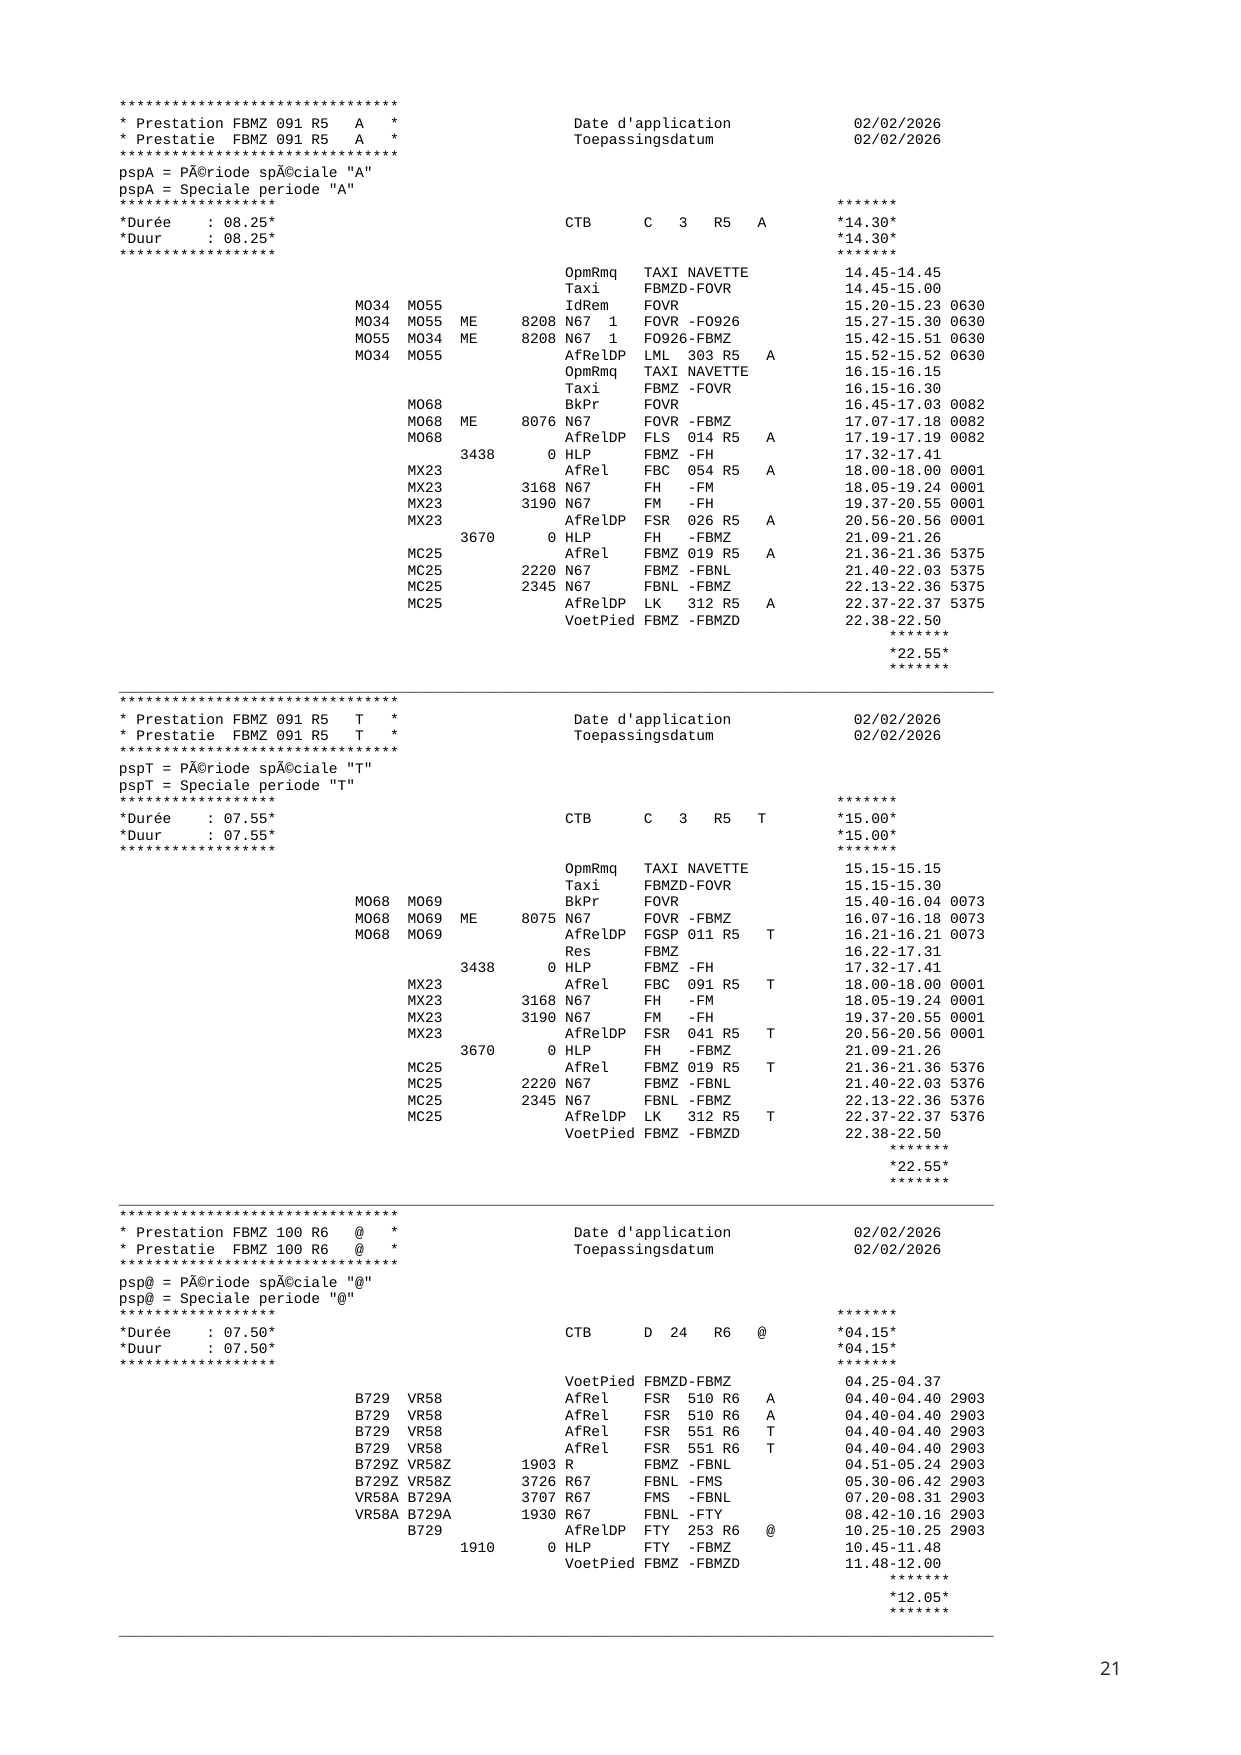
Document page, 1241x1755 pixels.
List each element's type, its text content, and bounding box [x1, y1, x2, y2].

text ******************************** * Prestation FBMZ 091 R5 A * Date d'application 02/02/2026 * Prestatie FBMZ 091 R5 A * Toepassingsdatum 02/02/2026 ******************************** pspA = PÃ©riode spÃ©ciale "A" pspA = Speciale periode "A" ****************** ******* *Durée : 08.25* CTB C 3 R5 A *14.30* *Duur : 08.25* *14.30* ****************** ******* OpmRmq TAXI NAVETTE 14.45-14.45 Taxi FBMZD-FOVR 14.45-15.00 MO34 MO55 IdRem FOVR 15.20-15.23 0630 MO34 MO55 ME 8208 N67 1 FOVR -FO926 15.27-15.30 0630 MO55 MO34 ME 8208 N67 1 FO926-FBMZ 15.42-15.51 0630 MO34 MO55 AfRelDP LML 303 R5 A 15.52-15.52 0630 OpmRmq TAXI NAVETTE 16.15-16.15 Taxi FBMZ -FOVR 16.15-16.30 MO68 BkPr FOVR 16.45-17.03 0082 MO68 ME 8076 N67 FOVR -FBMZ 17.07-17.18 0082 MO68 AfRelDP FLS 014 R5 A 17.19-17.19 0082 3438 0 HLP FBMZ -FH 17.32-17.41 MX23 AfRel FBC 054 R5 A 18.00-18.00 0001 MX23 3168 N67 FH -FM 18.05-19.24 0001 MX23 3190 N67 FM -FH 19.37-20.55 0001 MX23 AfRelDP FSR 026 R5 A 20.56-20.56 0001 3670 0 HLP FH -FBMZ 21.09-21.26 MC25 AfRel FBMZ 019 R5 A 21.36-21.36 5375 MC25 2220 N67 FBMZ -FBNL 21.40-22.03 5375 MC25 2345 N67 FBNL -FBMZ 22.13-22.36 5375 MC25 AfRelDP LK 312 R5 A 22.37-22.37 5375 VoetPied FBMZ -FBMZD 22.38-22.50 ******* *22.55* ******* ____________________________________________________________________________________________________ [119, 99, 1122, 696]
text ******************************** * Prestation FBMZ 100 R6 @ * Date d'application 02/02/2026 * Prestatie FBMZ 100 R6 @ * Toepassingsdatum 02/02/2026 ******************************** psp@ = PÃ©riode spÃ©ciale "@" psp@ = Speciale periode "@" ****************** ******* *Durée : 07.50* CTB D 24 R6 @ *04.15* *Duur : 07.50* *04.15* ****************** ******* VoetPied FBMZD-FBMZ 04.25-04.37 B729 VR58 AfRel FSR 510 R6 A 04.40-04.40 2903 B729 VR58 AfRel FSR 510 R6 A 04.40-04.40 2903 B729 VR58 AfRel FSR 551 R6 T 04.40-04.40 2903 B729 VR58 AfRel FSR 551 R6 T 04.40-04.40 2903 B729Z VR58Z 1903 R FBMZ -FBNL 04.51-05.24 2903 B729Z VR58Z 3726 R67 FBNL -FMS 05.30-06.42 2903 VR58A B729A 3707 R67 FMS -FBNL 07.20-08.31 2903 VR58A B729A 1930 R67 FBNL -FTY 08.42-10.16 2903 B729 AfRelDP FTY 253 R6 @ 10.25-10.25 2903 1910 0 HLP FTY -FBMZ 10.45-11.48 VoetPied FBMZ -FBMZD 11.48-12.00 ******* *12.05* ******* ____________________________________________________________________________________________________ [119, 1209, 1122, 1639]
text ******************************** * Prestation FBMZ 091 R5 T * Date d'application 02/02/2026 * Prestatie FBMZ 091 R5 T * Toepassingsdatum 02/02/2026 ******************************** pspT = PÃ©riode spÃ©ciale "T" pspT = Speciale periode "T" ****************** ******* *Durée : 07.55* CTB C 3 R5 T *15.00* *Duur : 07.55* *15.00* ****************** ******* OpmRmq TAXI NAVETTE 15.15-15.15 Taxi FBMZD-FOVR 15.15-15.30 MO68 MO69 BkPr FOVR 15.40-16.04 0073 MO68 MO69 ME 8075 N67 FOVR -FBMZ 16.07-16.18 0073 MO68 MO69 AfRelDP FGSP 011 R5 T 16.21-16.21 0073 Res FBMZ 16.22-17.31 3438 0 HLP FBMZ -FH 17.32-17.41 MX23 AfRel FBC 091 R5 T 18.00-18.00 0001 MX23 3168 N67 FH -FM 18.05-19.24 0001 MX23 3190 N67 FM -FH 19.37-20.55 0001 MX23 AfRelDP FSR 041 R5 T 20.56-20.56 0001 3670 0 HLP FH -FBMZ 21.09-21.26 MC25 AfRel FBMZ 019 R5 T 21.36-21.36 5376 MC25 2220 N67 FBMZ -FBNL 21.40-22.03 5376 MC25 2345 N67 FBNL -FBMZ 22.13-22.36 5376 MC25 AfRelDP LK 312 R5 T 22.37-22.37 5376 VoetPied FBMZ -FBMZD 22.38-22.50 ******* *22.55* ******* ____________________________________________________________________________________________________ [119, 696, 1122, 1209]
